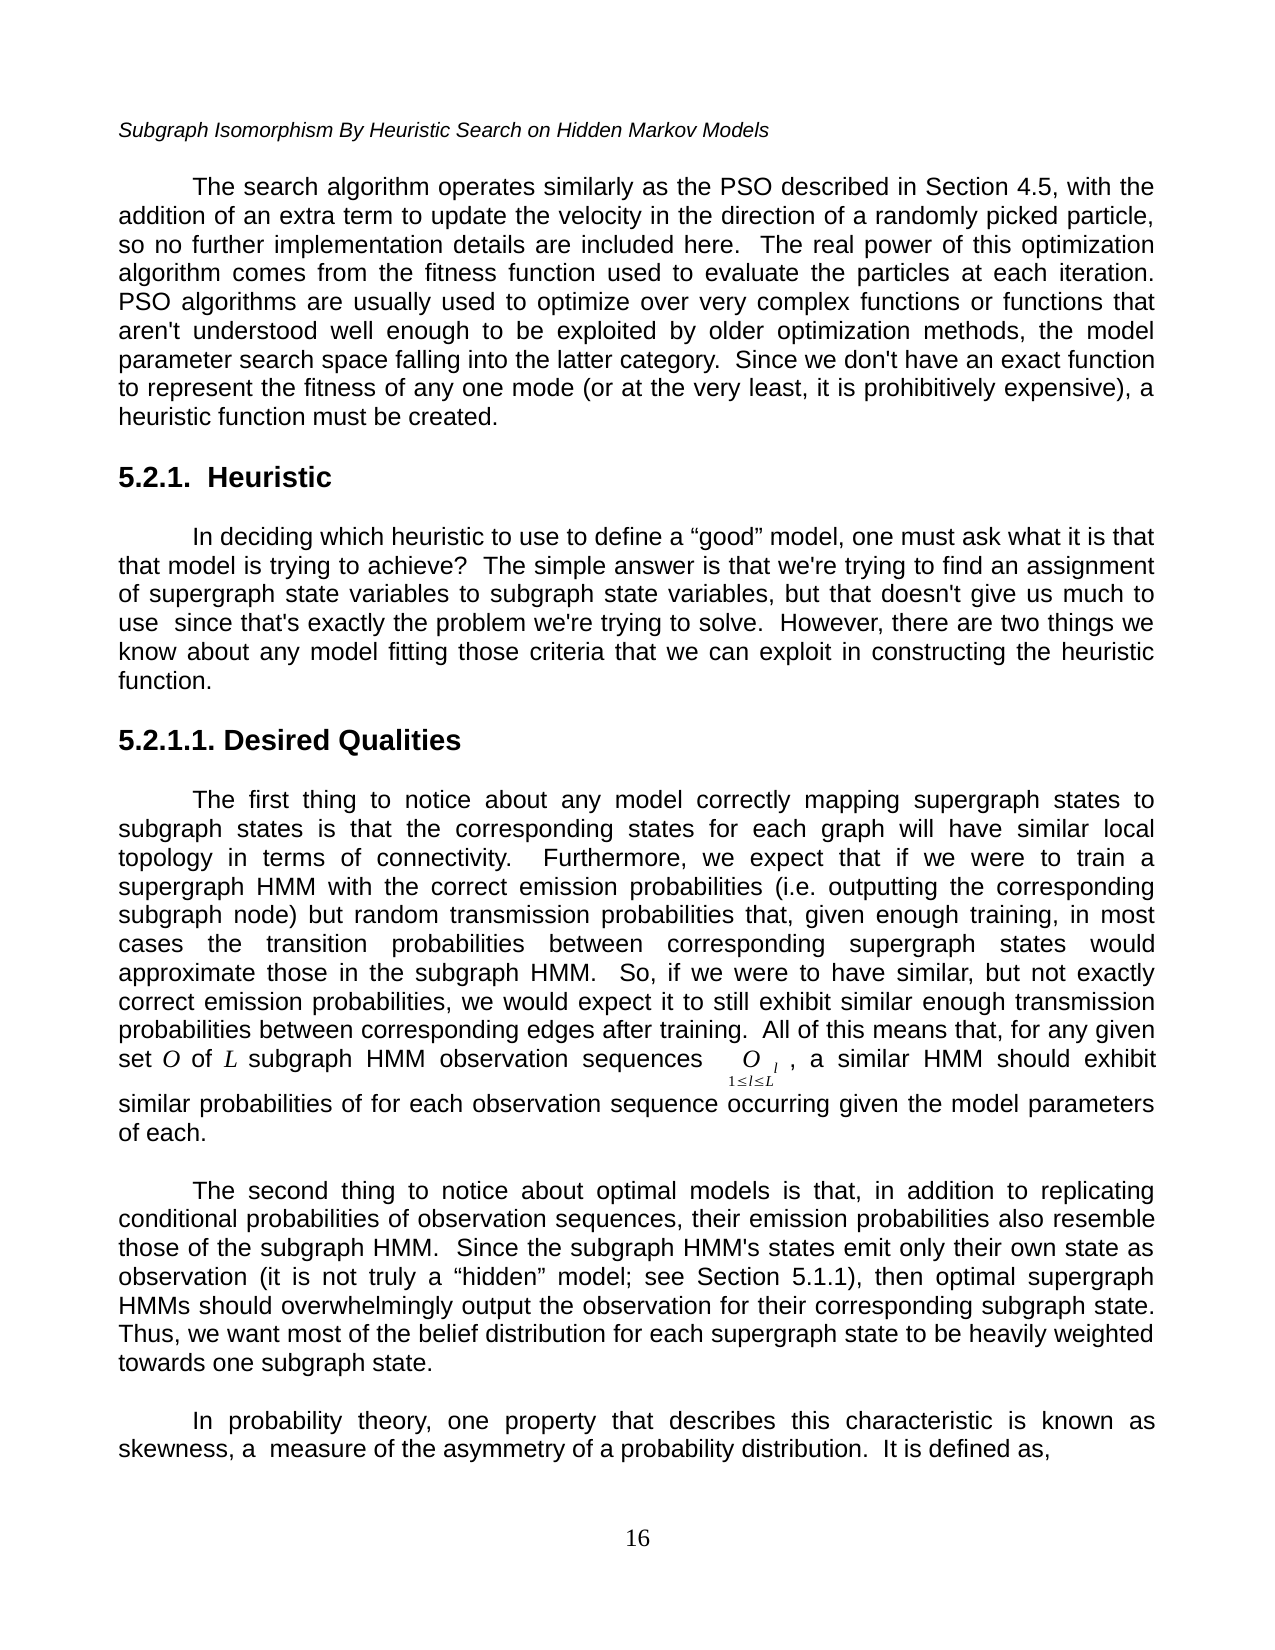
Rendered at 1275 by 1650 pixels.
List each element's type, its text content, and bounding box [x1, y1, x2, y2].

text 5.2.1. Heuristic [118, 459, 1157, 493]
text The second thing to notice about optimal models is that, in addition to replicating conditional probabilities of observation sequences, their emission probabilities also resemble those of the subgraph HMM. Since the subgraph HMM's states emit only their own state as observation (it is not truly a “hidden” model; see Section 5.1.1), then optimal supergraph HMMs should overwhelmingly output the observation for their corresponding subgraph state. Thus, we want most of the belief distribution for each supergraph state to be heavily weighted towards one subgraph state. [118, 1176, 1157, 1377]
text In deciding which heuristic to use to define a “good” model, one must ask what it is that that model is trying to achieve? The simple answer is that we're trying to find an assignment of supergraph state variables to subgraph state variables, but that doesn't give us much to use since that's exactly the problem we're trying to solve. However, there are two things we know about any model fitting those criteria that we can exploit in constructing the heuristic function. [118, 522, 1157, 694]
text The search algorithm operates similarly as the PSO described in Section 4.5, with the addition of an extra term to update the velocity in the direction of a randomly picked particle, so no further implementation details are included here. The real power of this optimization algorithm comes from the fitness function used to evaluate the particles at each iteration. PSO algorithms are usually used to optimize over very complex functions or functions that aren't understood well enough to be exploited by older optimization methods, the model parameter search space falling into the latter category. Since we don't have an exact function to represent the fitness of any one mode (or at the very least, it is prohibitively expensive), a heuristic function must be created. [118, 172, 1157, 431]
text In probability theory, one property that describes this characteristic is known as skewness, a measure of the asymmetry of a probability distribution. It is defined as, [118, 1406, 1157, 1463]
text The first thing to notice about any model correctly mapping supergraph states to subgraph states is that the corresponding states for each graph will have similar local topology in terms of connectivity. Furthermore, we expect that if we were to train a supergraph HMM with the correct emission probabilities (i.e. outputting the corresponding subgraph node) but random transmission probabilities that, given enough training, in most cases the transition probabilities between corresponding supergraph states would approximate those in the subgraph HMM. So, if we were to have similar, but not exactly correct emission probabilities, we would expect it to still exhibit similar enough transmission probabilities between corresponding edges after training. All of this means that, for any given setofsubgraph HMM observation sequences , a similar HMM should exhibit similar probabilities of for each observation sequence occurring given the model parameters of each. [118, 785, 1157, 1147]
text 5.2.1.1. Desired Qualities [118, 723, 1157, 757]
